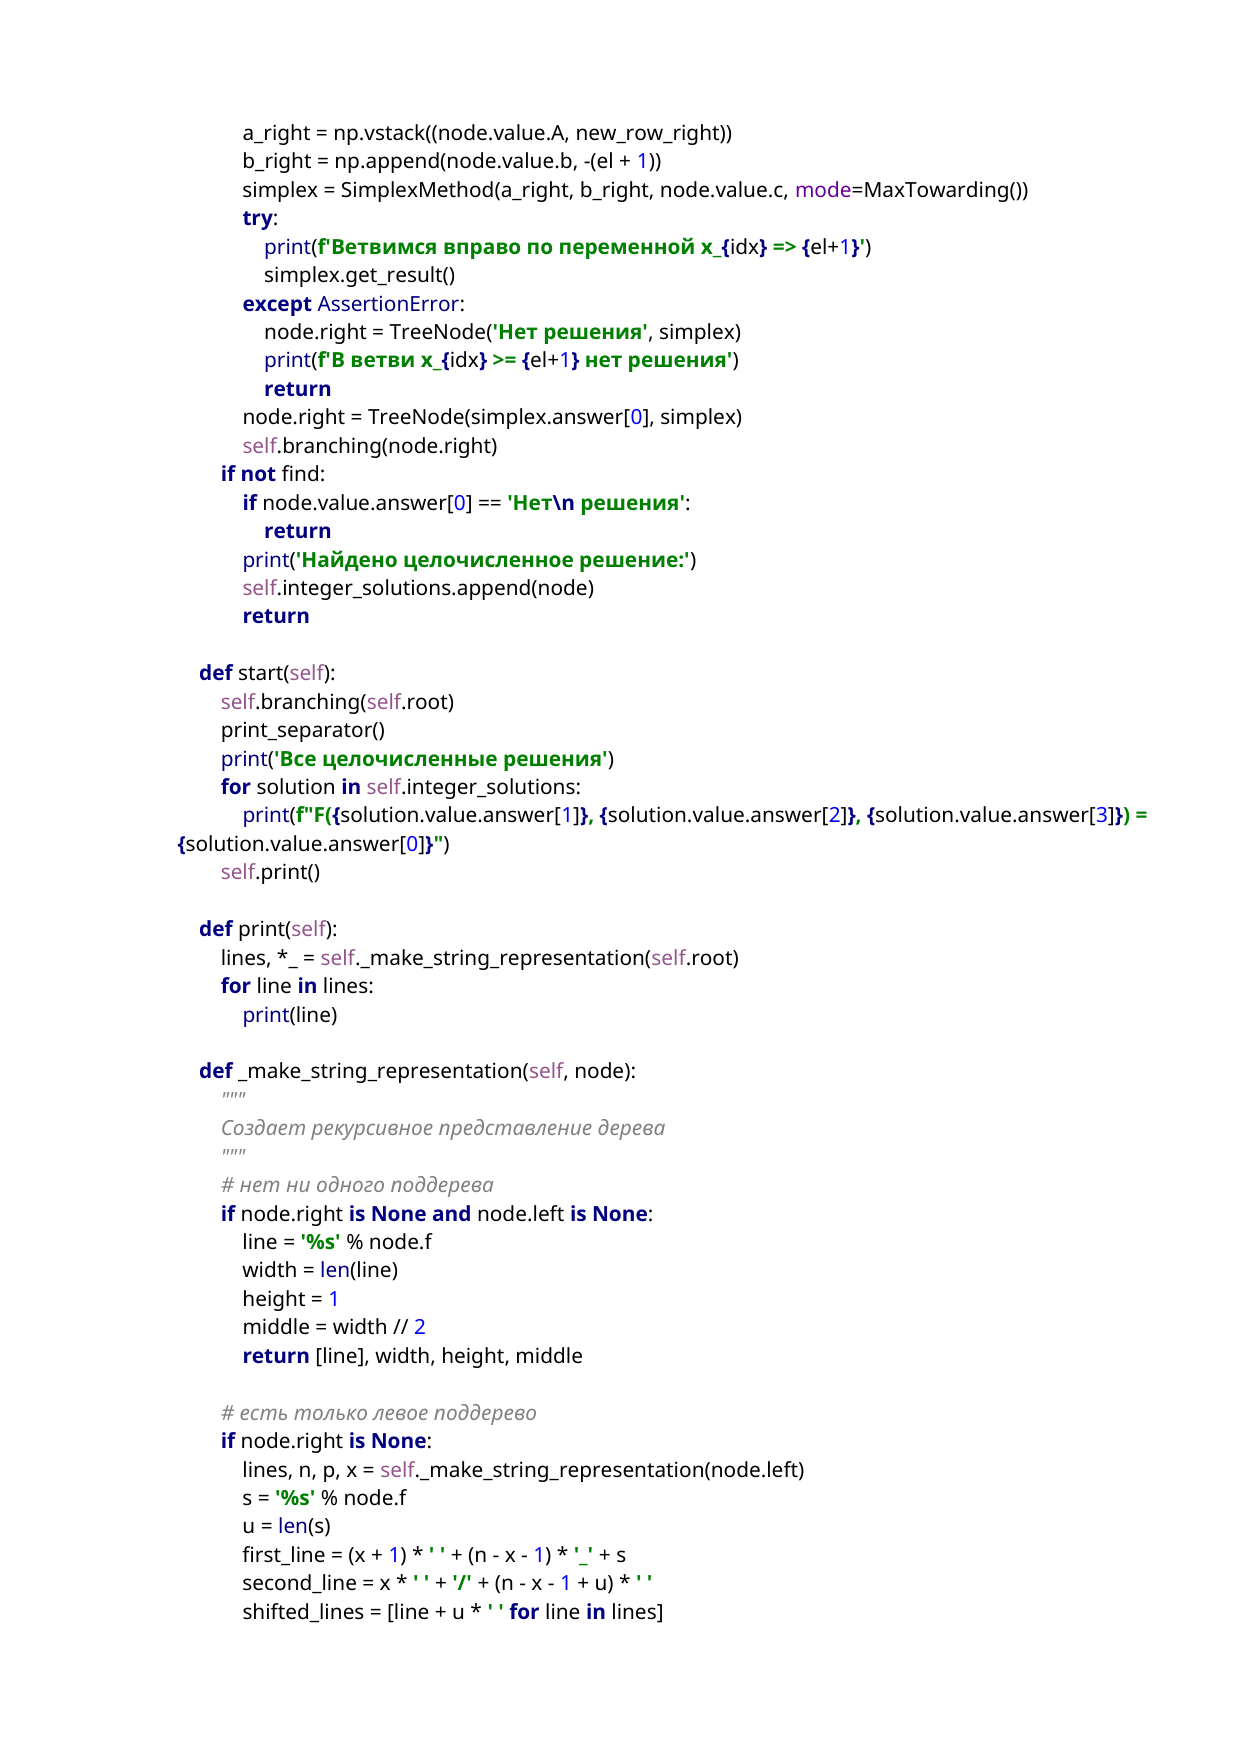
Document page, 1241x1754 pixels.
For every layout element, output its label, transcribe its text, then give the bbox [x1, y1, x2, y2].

text a_right = np.vstack((node.value.A, new_row_right)) b_right = np.append(node.value.b, -(el + 1)) simplex = SimplexMethod(a_right, b_right, node.value.c, mode=MaxTowarding()) try: print(f'Ветвимся вправо по переменной x_{idx} => {el+1}') simplex.get_result() except AssertionError: node.right = TreeNode('Нет решения', simplex) print(f'В ветви x_{idx} >= {el+1} нет решения') return node.right = TreeNode(simplex.answer[0], simplex) self.branching(node.right) if not find: if node.value.answer[0] == 'Нет\n решения': return print('Найдено целочисленное решение:') self.integer_solutions.append(node) return def start(self): self.branching(self.root) print_separator() print('Все целочисленные решения') for solution in self.integer_solutions: print(f"F({solution.value.answer[1]}, {solution.value.answer[2]}, {solution.value.answer[3]}) = {solution.value.answer[0]}") self.print() def print(self): lines, *_ = self._make_string_representation(self.root) for line in lines: print(line) def _make_string_representation(self, node): """ Создает рекурсивное представление дерева """ # нет ни одного поддерева if node.right is None and node.left is None: line = '%s' % node.f width = len(line) height = 1 middle = width // 2 return [line], width, height, middle # есть только левое поддерево if node.right is None: lines, n, p, x = self._make_string_representation(node.left) s = '%s' % node.f u = len(s) first_line = (x + 1) * ' ' + (n - x - 1) * '_' + s second_line = x * ' ' + '/' + (n - x - 1 + u) * ' ' shifted_lines = [line + u * ' ' for line in lines] [177, 118, 1152, 1625]
